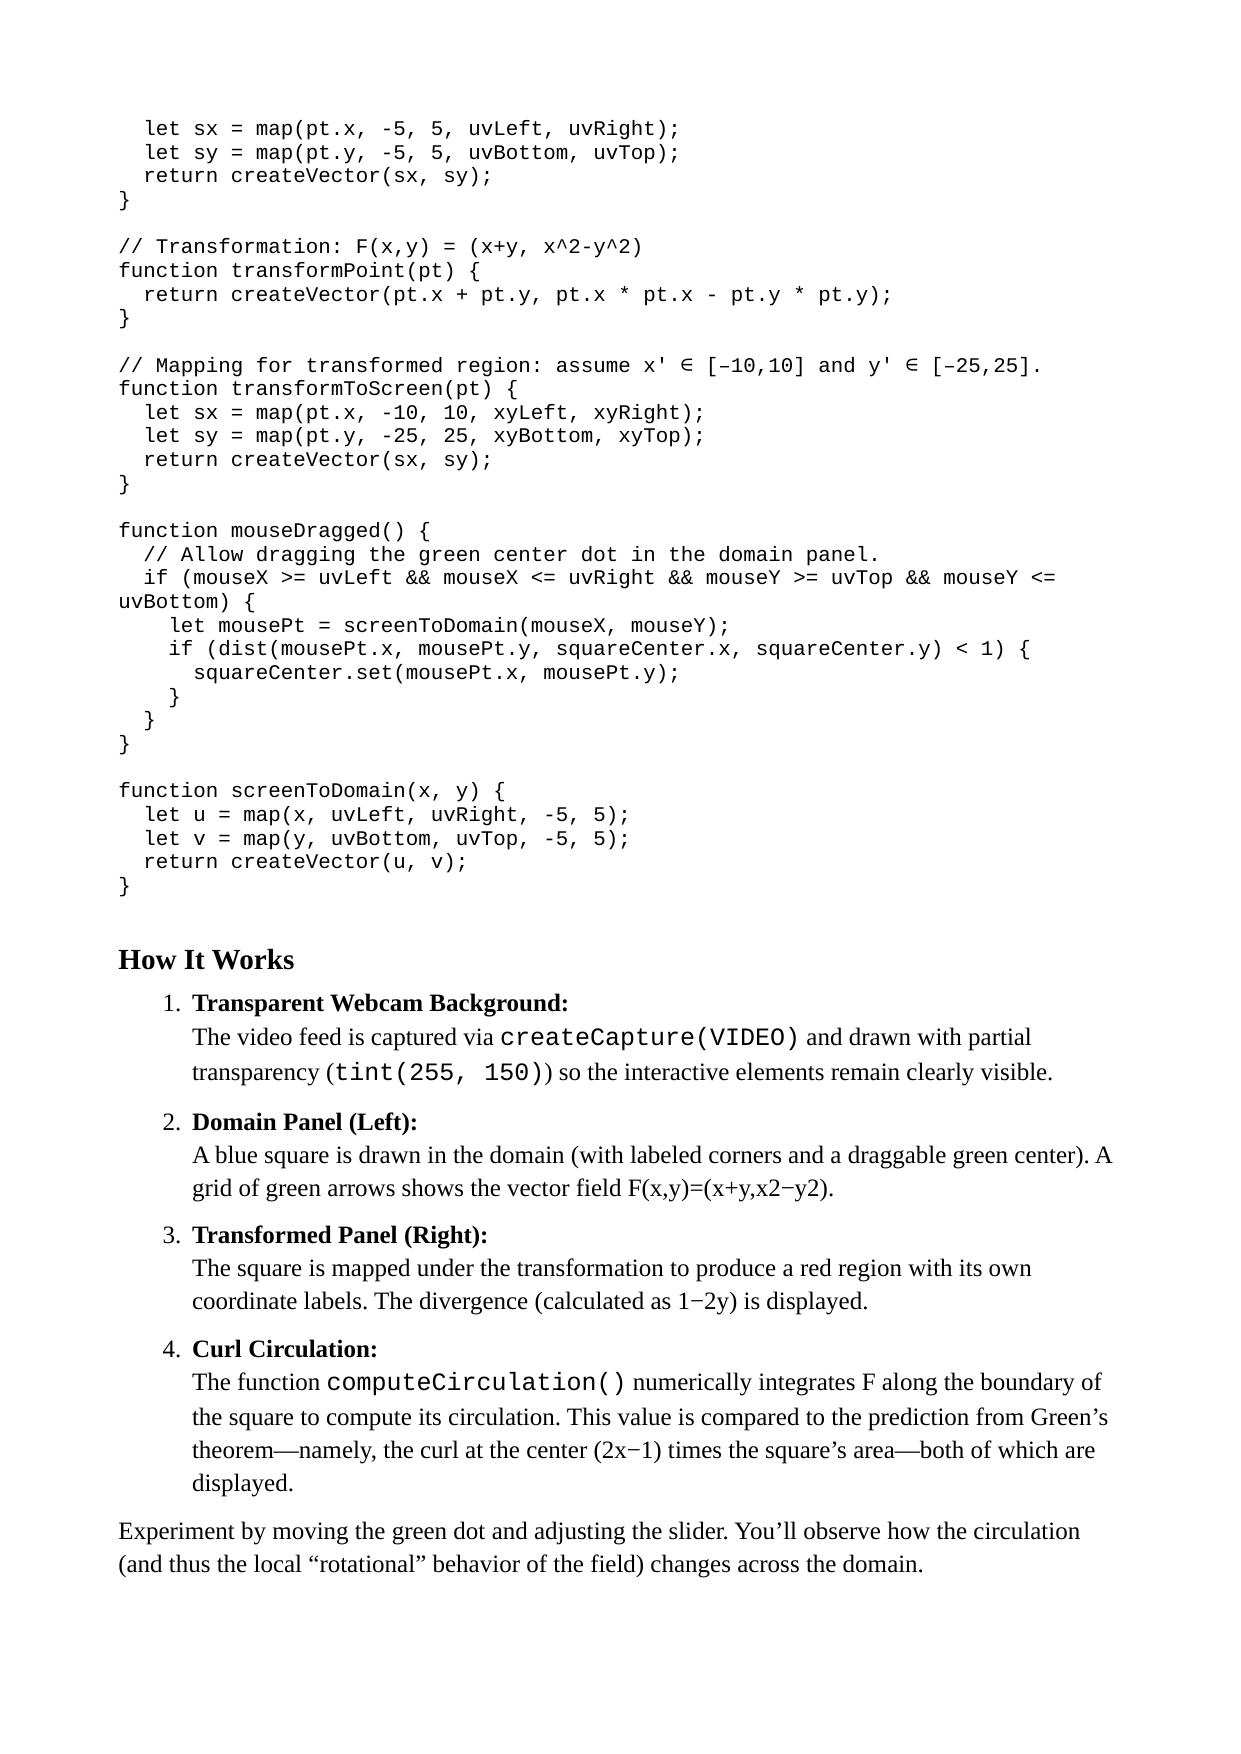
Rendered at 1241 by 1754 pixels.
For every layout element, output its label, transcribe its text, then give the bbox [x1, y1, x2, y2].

list Transformed Panel (Right): The square is mapped under the transformation to produce a red region with its own coordinate labels. The divergence (calculated as 1−2y) is displayed. [162, 1220, 1122, 1315]
text function screenToDomain(x, y) { [118, 780, 1122, 804]
text } [118, 875, 1122, 898]
text function mouseDragged() { [118, 520, 1122, 544]
text function transformToScreen(pt) { [118, 378, 1122, 402]
text let sy = map(pt.y, -5, 5, uvBottom, uvTop); [118, 142, 1122, 165]
text if (dist(mousePt.x, mousePt.y, squareCenter.x, squareCenter.y) < 1) { [118, 638, 1122, 662]
text } [118, 709, 1122, 733]
text return createVector(pt.x + pt.y, pt.x * pt.x - pt.y * pt.y); [118, 284, 1122, 307]
text } [118, 307, 1122, 331]
text } [118, 189, 1122, 213]
text } [118, 686, 1122, 709]
text return createVector(u, v); [118, 851, 1122, 875]
list Transparent Webcam Background: The video feed is captured via createCapture(VIDEO) and drawn with partial transparency (tint(255, 150)) so the interactive elements remain clearly visible. [162, 988, 1122, 1087]
text function transformPoint(pt) { [118, 260, 1122, 284]
subtitle How It Works [118, 942, 1122, 976]
text } [118, 473, 1122, 496]
text let mousePt = screenToDomain(mouseX, mouseY); [118, 615, 1122, 638]
list Domain Panel (Left): A blue square is drawn in the domain (with labeled corners and a draggable green center). A grid of green arrows shows the vector field F(x,y)=(x+y,x2−y2). [162, 1107, 1122, 1201]
text } [118, 733, 1122, 757]
text squareCenter.set(mousePt.x, mousePt.y); [118, 662, 1122, 686]
text // Mapping for transformed region: assume x' ∈ [–10,10] and y' ∈ [–25,25]. [118, 354, 1122, 378]
text Experiment by moving the green dot and adjusting the slider. You’ll observe how the circulation (and thus the local “rotational” behavior of the field) changes across the domain. [118, 1516, 1122, 1577]
text let v = map(y, uvBottom, uvTop, -5, 5); [118, 827, 1122, 851]
text if (mouseX >= uvLeft && mouseX <= uvRight && mouseY >= uvTop && mouseY <= uvBottom) { [118, 567, 1122, 615]
text let sx = map(pt.x, -5, 5, uvLeft, uvRight); [118, 118, 1122, 142]
text return createVector(sx, sy); [118, 165, 1122, 189]
text let u = map(x, uvLeft, uvRight, -5, 5); [118, 804, 1122, 827]
text let sy = map(pt.y, -25, 25, xyBottom, xyTop); [118, 426, 1122, 449]
text // Allow dragging the green center dot in the domain panel. [118, 544, 1122, 567]
text let sx = map(pt.x, -10, 10, xyLeft, xyRight); [118, 402, 1122, 426]
text return createVector(sx, sy); [118, 449, 1122, 473]
list Curl Circulation: The function computeCirculation() numerically integrates F along the boundary of the square to compute its circulation. This value is compared to the prediction from Green’s theorem—namely, the curl at the center (2x−1) times the square’s area—both of which are displayed. [162, 1334, 1122, 1497]
text // Transformation: F(x,y) = (x+y, x^2-y^2) [118, 236, 1122, 260]
